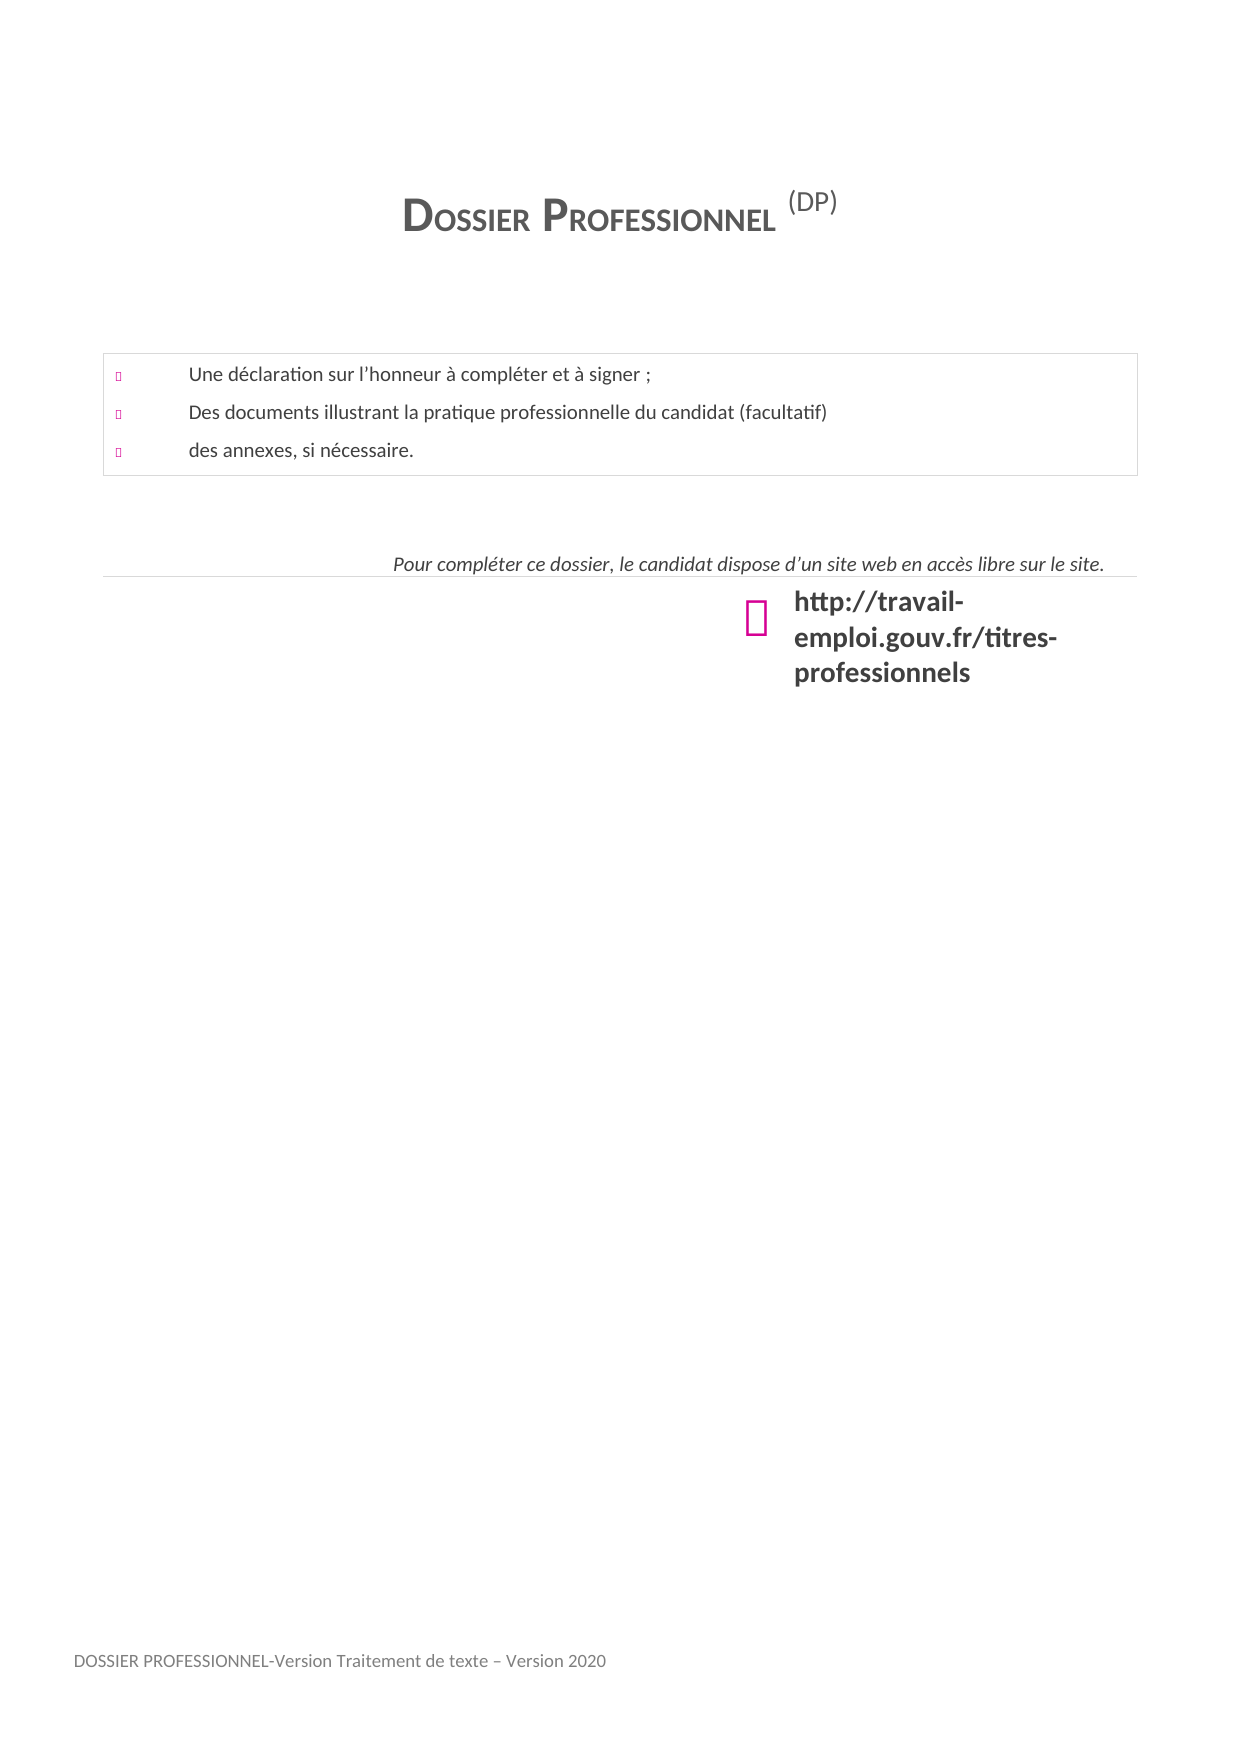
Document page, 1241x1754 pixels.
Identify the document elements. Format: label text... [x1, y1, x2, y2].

table_cell http://travail-emploi.gouv.fr/titres-professionnels [783, 577, 1137, 690]
table_cell Pour compléter ce dossier, le candidat dispose d’un site web en accès libre sur le site. [103, 476, 1137, 576]
table_cell Le dossier professionnel (DP) constitue un élément du système de validation du titre professionnel. Ce titre est délivré par le Ministère chargé de l’emploi. Le DP appartient au candidat. Il le conserve, l’actualise durant son parcours et le présente obligatoirement à chaque session d’examen. Pour rédiger le DP, le candidat peut être aidé par un formateur ou par un accompagnateur VAE. Il est consulté par le jury au moment de la session d’examen. Pour prendre sa décision, le jury dispose : Des résultats de la mise en situation professionnelle complétés, éventuellement, du questionnaire professionnel ou de l’entretien professionnel ou de l’entretien technique ou du questionnement à partir de productions. Du Dossier Professionnel (DP) dans lequel le candidat a consigné les preuves de sa pratique professionnelle. Des résultats des évaluations passées en cours de formation lorsque le candidat évalué est issu d’un parcours de formation De l’entretien final (dans le cadre de la session titre). [Arrêté du 22 décembre 2015, relatif aux conditions de délivrance des titres professionnels Du ministère chargé de l’Emploi] Ce dossier comporte : Pour chaque activité-type du titre visé, un à trois exemples de pratique professionnelle ; Un tableau à renseigner si le candidat souhaite porter à la connaissance du jury la détention d’un titre, d’un diplôme, d’un certificat de qualification professionnelle (CQP) ou des attestations de formation ; Une déclaration sur l’honneur à compléter et à signer ; Des documents illustrant la pratique professionnelle du candidat (facultatif) des annexes, si nécessaire. [104, 354, 1137, 475]
table_cell  [103, 577, 783, 690]
